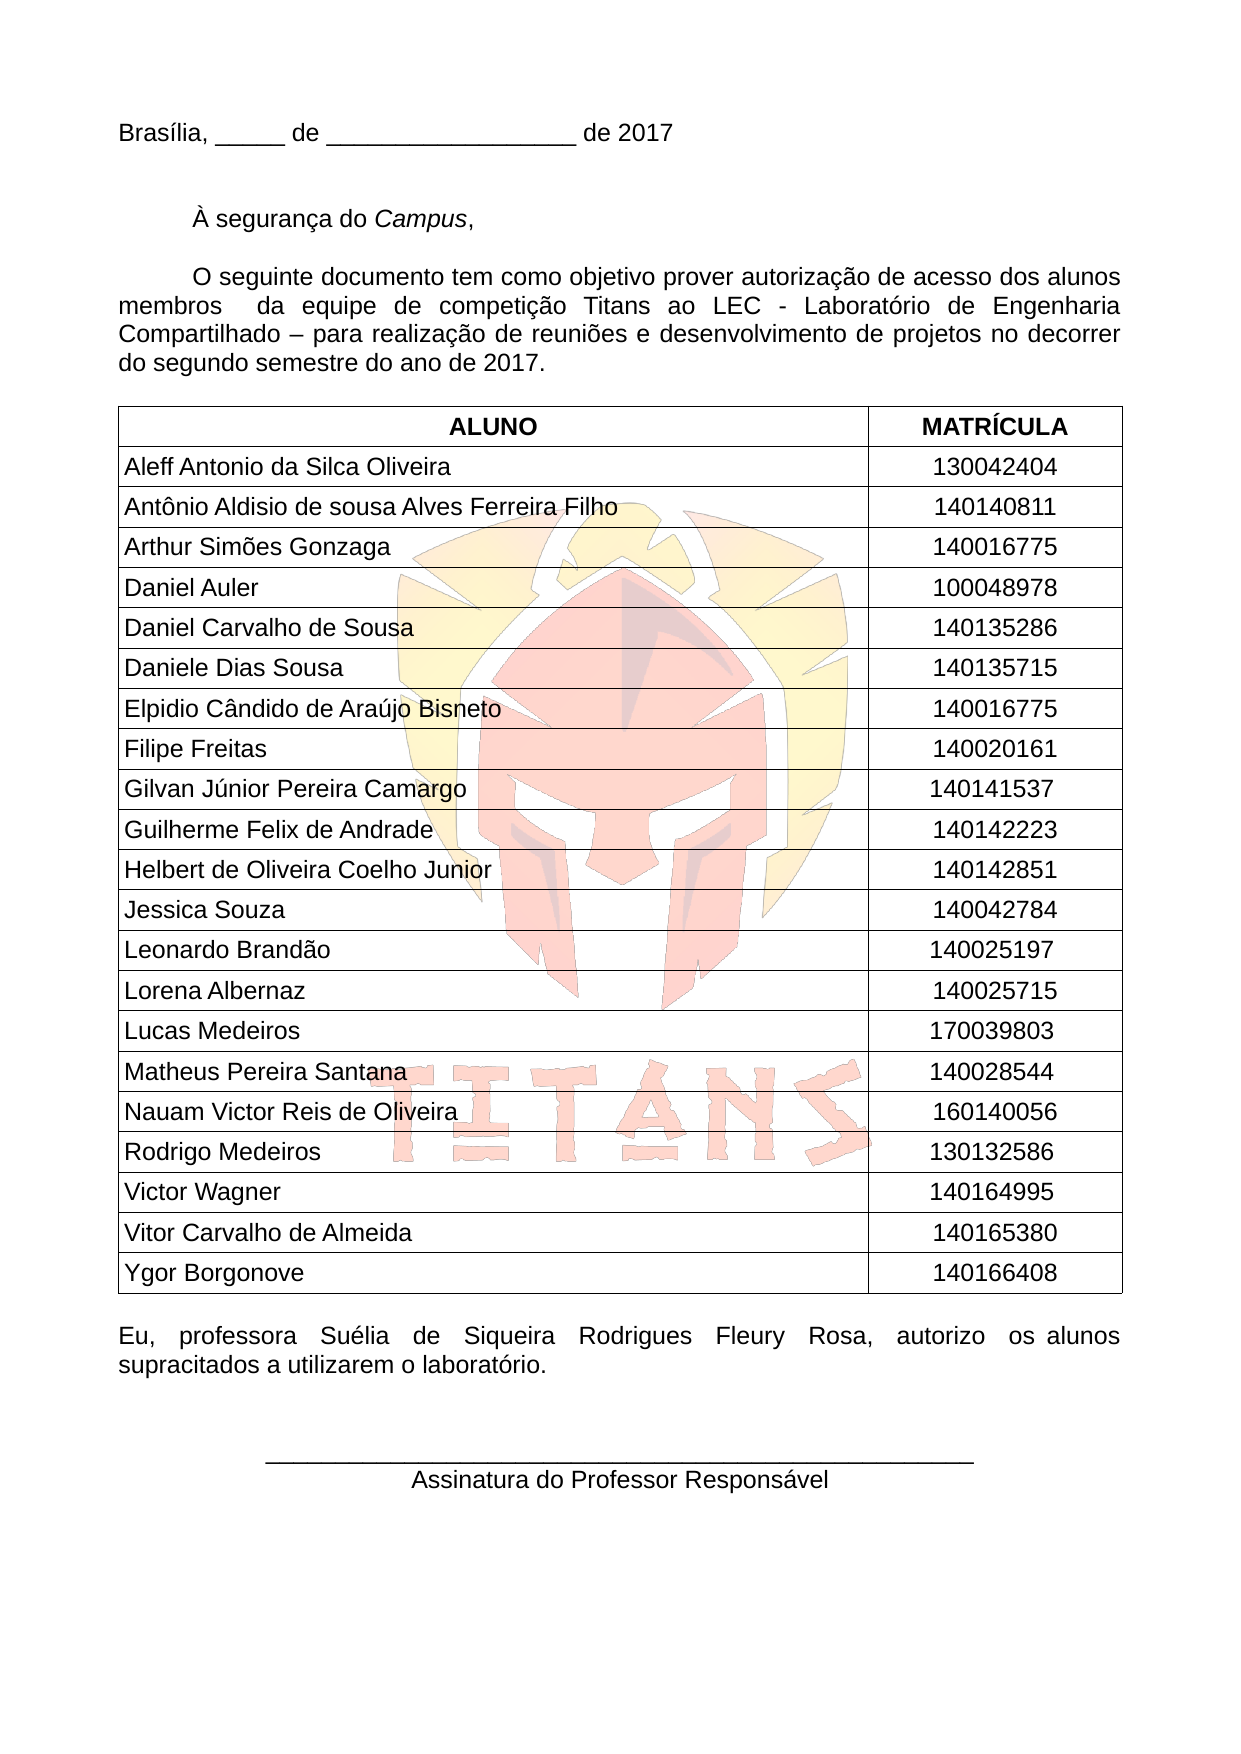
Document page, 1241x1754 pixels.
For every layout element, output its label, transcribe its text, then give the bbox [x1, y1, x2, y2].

picture [178, 770, 868, 809]
picture [869, 649, 1061, 688]
table_cell Vitor Carvalho de Almeida [119, 1213, 178, 1252]
picture [178, 1052, 868, 1091]
table_cell Jessica Souza [119, 890, 178, 930]
picture [869, 1011, 1061, 1051]
table_cell 140164995 [1061, 1173, 1122, 1212]
table_cell Daniel Carvalho de Sousa [119, 608, 178, 647]
picture [869, 729, 1061, 769]
picture [184, 460, 190, 468]
picture [178, 649, 868, 688]
picture [869, 459, 1061, 486]
table_cell 140028544 [1061, 1052, 1122, 1091]
table_cell 140016775 [1061, 689, 1122, 728]
picture [1046, 461, 1052, 469]
table_cell Gilvan Júnior Pereira Camargo [119, 770, 178, 809]
picture [869, 810, 1061, 849]
table_cell 140025715 [1061, 971, 1122, 1010]
picture [178, 528, 868, 567]
text Assinatura do Professor Responsável [118, 1465, 1122, 1494]
table_cell 140166408 [869, 1253, 1122, 1292]
picture [869, 1132, 1061, 1172]
picture [273, 463, 280, 474]
picture [178, 1011, 868, 1051]
text À segurança do Campus, [118, 204, 1122, 233]
picture [370, 459, 382, 473]
picture [869, 608, 1061, 648]
picture [869, 770, 1061, 809]
picture [178, 810, 868, 849]
picture [178, 568, 868, 607]
table_cell 170039803 [1061, 1011, 1122, 1051]
table_cell Daniel Auler [119, 568, 178, 607]
table_cell 140020161 [1061, 729, 1122, 768]
table_cell 140025197 [1061, 931, 1122, 970]
picture [869, 1092, 1061, 1131]
table_cell Ygor Borgonove [119, 1253, 868, 1292]
picture [869, 1213, 1061, 1252]
picture [869, 890, 1061, 930]
picture [178, 971, 868, 1010]
table_cell Daniele Dias Sousa [119, 649, 178, 688]
table_cell Elpidio Cândido de Araújo Bisneto [119, 689, 178, 728]
table_header MATRÍCULA [869, 407, 1122, 446]
picture [869, 1253, 1061, 1258]
picture [178, 890, 868, 930]
picture [178, 459, 868, 486]
picture [1018, 461, 1024, 469]
picture [178, 1213, 868, 1252]
picture [869, 689, 1061, 728]
text O seguinte documento tem como objetivo prover autorização de acesso dos alunos membros da equipe de competição Titans ao LEC - Laboratório de Engenharia Compartilhado – para realização de reuniões e desenvolvimento de projetos no decorrer do segundo semestre do ano de 2017. [118, 262, 1122, 377]
picture [869, 971, 1061, 1010]
picture [869, 568, 1061, 607]
text Eu, professora Suélia de Siqueira Rodrigues Fleury Rosa, autorizo os alunos supracitados a utilizarem o laboratório. [118, 1321, 1122, 1379]
table_cell Rodrigo Medeiros [119, 1132, 178, 1172]
table_cell 140141537 [1061, 770, 1122, 809]
picture [869, 528, 1061, 567]
picture [178, 608, 868, 648]
picture [178, 729, 868, 769]
picture [977, 459, 985, 473]
picture [178, 1173, 868, 1212]
table_cell Helbert de Oliveira Coelho Junior [119, 850, 178, 889]
picture [869, 487, 1061, 527]
table_cell Filipe Freitas [119, 729, 178, 768]
table_cell 130042404 [869, 447, 1122, 486]
table_cell Nauam Victor Reis de Oliveira [119, 1092, 178, 1131]
picture [869, 1052, 1061, 1091]
table_cell 140016775 [1061, 528, 1122, 567]
text ___________________________________________________ [118, 1436, 1122, 1465]
table_cell 140042784 [1061, 890, 1122, 930]
picture [178, 1132, 868, 1172]
table_cell Victor Wagner [119, 1173, 178, 1212]
table_cell Lucas Medeiros [119, 1011, 178, 1051]
picture [178, 1253, 868, 1258]
table_cell 140135286 [1061, 608, 1122, 647]
table_cell 140135715 [1061, 649, 1122, 688]
table_cell 160140056 [1061, 1092, 1122, 1131]
picture [991, 461, 997, 469]
picture [178, 1092, 868, 1131]
table_cell Lorena Albernaz [119, 971, 178, 1010]
picture [869, 931, 1061, 970]
picture [178, 487, 868, 527]
table_cell 130132586 [1061, 1132, 1122, 1172]
picture [178, 931, 868, 970]
table_cell Matheus Pereira Santana [119, 1052, 178, 1091]
table_cell 140142851 [1061, 850, 1122, 889]
table_cell Arthur Simões Gonzaga [119, 528, 178, 567]
table_cell Leonardo Brandão [119, 931, 178, 970]
table_cell 100048978 [1061, 568, 1122, 607]
picture [178, 850, 868, 889]
table_cell Aleff Antonio da Silca Oliveira [119, 447, 868, 486]
picture [963, 459, 971, 473]
table_header ALUNO [119, 407, 868, 446]
table_cell Guilherme Felix de Andrade [119, 810, 178, 849]
table_cell 140140811 [1061, 487, 1122, 527]
table_cell Antônio Aldisio de sousa Alves Ferreira Filho [119, 487, 178, 527]
picture [869, 850, 1061, 889]
picture [178, 689, 868, 728]
picture [1032, 459, 1040, 473]
text Brasília, _____ de __________________ de 2017 [118, 118, 1122, 147]
table_cell 140142223 [1061, 810, 1122, 849]
picture [869, 1173, 1061, 1212]
table_cell 140165380 [1061, 1213, 1122, 1252]
